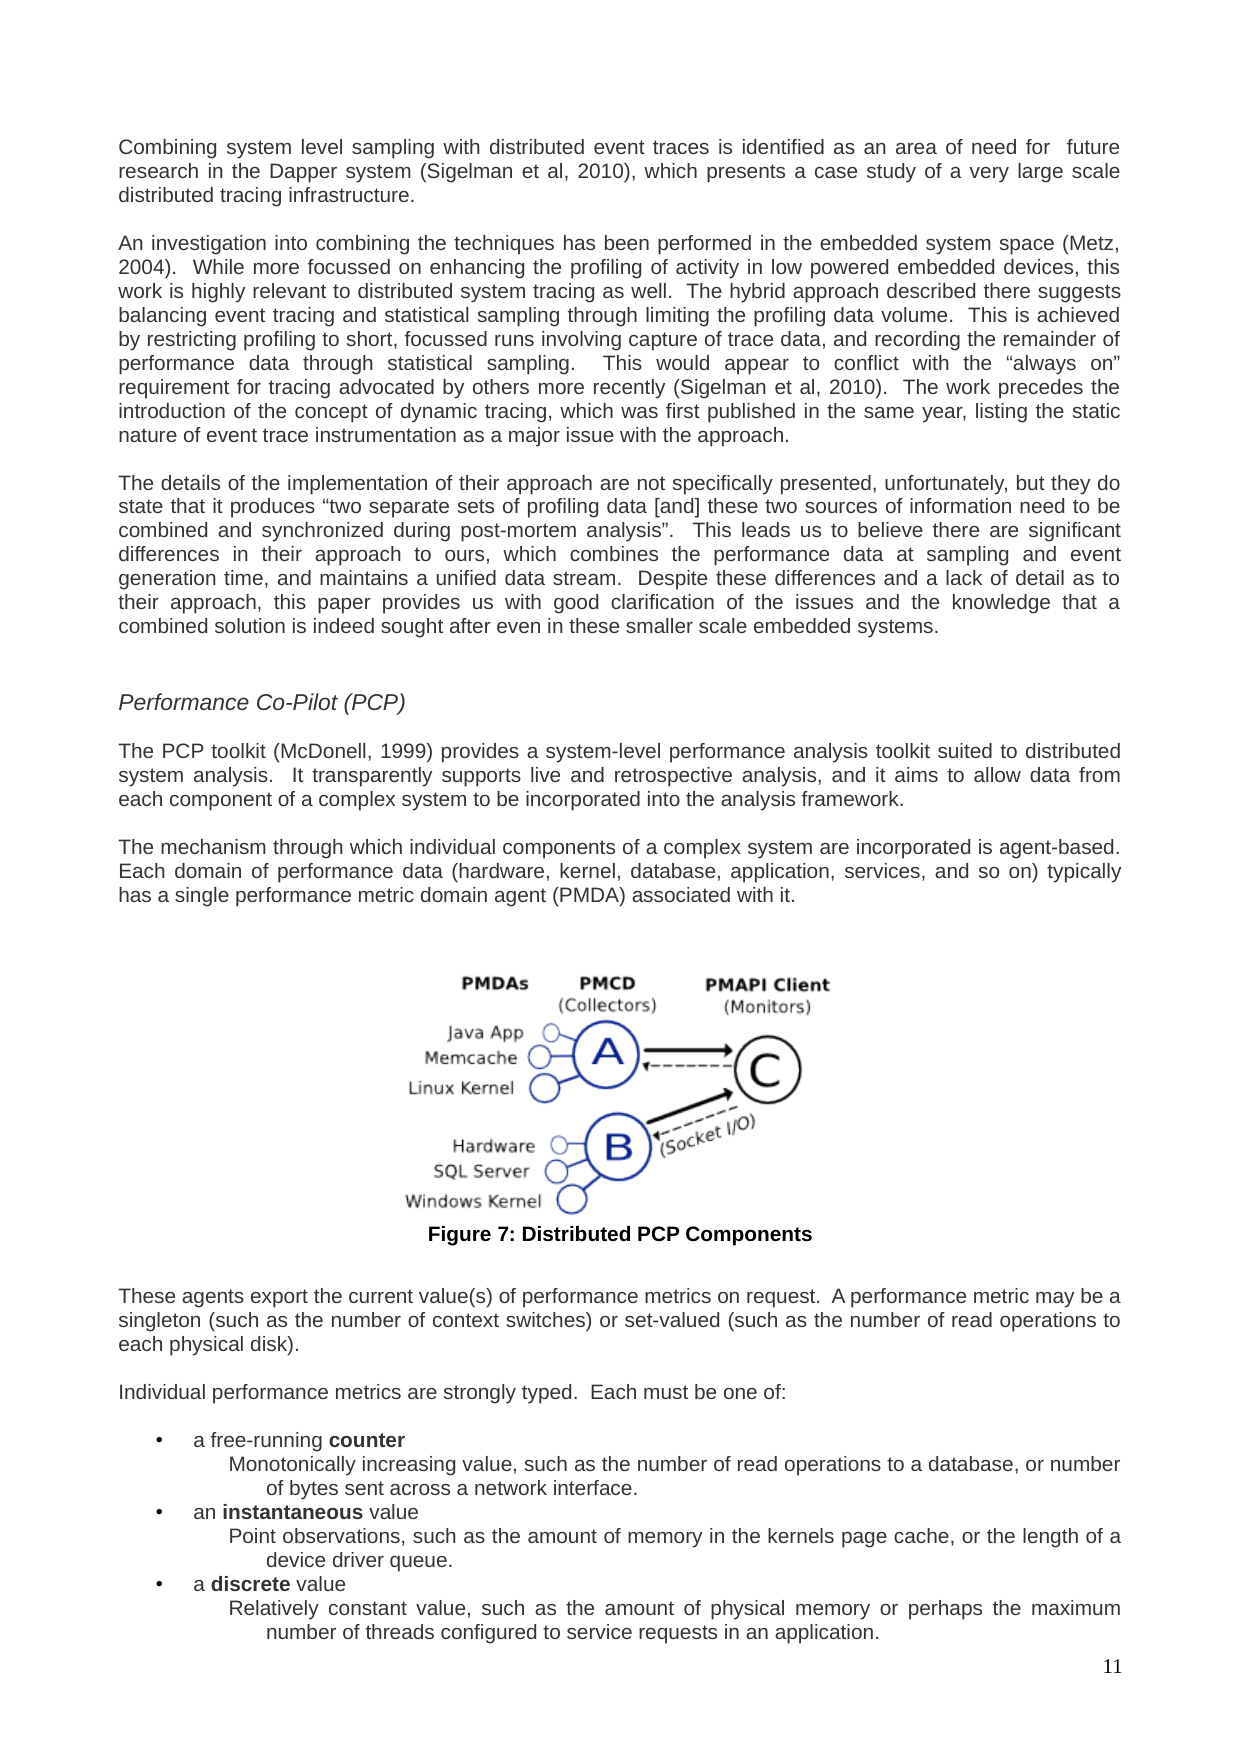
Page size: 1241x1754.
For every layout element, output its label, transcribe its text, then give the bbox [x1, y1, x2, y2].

list a free-running counter [156, 1428, 1122, 1452]
text Monotonically increasing value, such as the number of read operations to a database, or number of bytes sent across a network interface. [228, 1452, 1122, 1500]
list a discrete value [156, 1572, 1122, 1596]
list an instantaneous value [156, 1500, 1122, 1524]
text Performance Co-Pilot (PCP) [118, 688, 1122, 715]
text The mechanism through which individual components of a complex system are incorporated is agent-based. Each domain of performance data (hardware, kernel, database, application, services, and so on) typically has a single performance metric domain agent (PMDA) associated with it. [118, 834, 1122, 906]
picture [397, 971, 844, 1222]
text Figure 7: Distributed PCP Components [397, 1222, 843, 1245]
text Point observations, such as the amount of memory in the kernels page cache, or the length of a device driver queue. [228, 1524, 1122, 1572]
text Individual performance metrics are strongly typed. Each must be one of: [118, 1380, 1122, 1404]
text The details of the implementation of their approach are not specifically presented, unfortunately, but they do state that it produces “two separate sets of profiling data [and] these two sources of information need to be combined and synchronized during post-mortem analysis”. This leads us to believe there are significant differences in their approach to ours, which combines the performance data at sampling and event generation time, and maintains a unified data stream. Despite these differences and a lack of detail as to their approach, this paper provides us with good clarification of the issues and the knowledge that a combined solution is indeed sought after even in these smaller scale embedded systems. [118, 470, 1122, 638]
text The PCP toolkit (McDonell, 1999) provides a system-level performance analysis toolkit suited to distributed system analysis. It transparently supports live and retrospective analysis, and it aims to allow data from each component of a complex system to be incorporated into the analysis framework. [118, 739, 1122, 811]
text An investigation into combining the techniques has been performed in the embedded system space (Metz, 2004). While more focussed on enhancing the profiling of activity in low powered embedded devices, this work is highly relevant to distributed system tracing as well. The hybrid approach described there suggests balancing event tracing and statistical sampling through limiting the profiling data volume. This is achieved by restricting profiling to short, focussed runs involving capture of trace data, and recording the remainder of performance data through statistical sampling. This would appear to conflict with the “always on” requirement for tracing advocated by others more recently (Sigelman et al, 2010). The work precedes the introduction of the concept of dynamic tracing, which was first published in the same year, listing the static nature of event trace instrumentation as a major issue with the approach. [118, 231, 1122, 446]
text These agents export the current value(s) of performance metrics on request. A performance metric may be a singleton (such as the number of context switches) or set-valued (such as the number of read operations to each physical disk). [118, 1284, 1122, 1356]
text Combining system level sampling with distributed event traces is identified as an area of need for future research in the Dapper system (Sigelman et al, 2010), which presents a case study of a very large scale distributed tracing infrastructure. [118, 135, 1122, 207]
text Relatively constant value, such as the amount of physical memory or perhaps the maximum number of threads configured to service requests in an application. [228, 1596, 1122, 1644]
